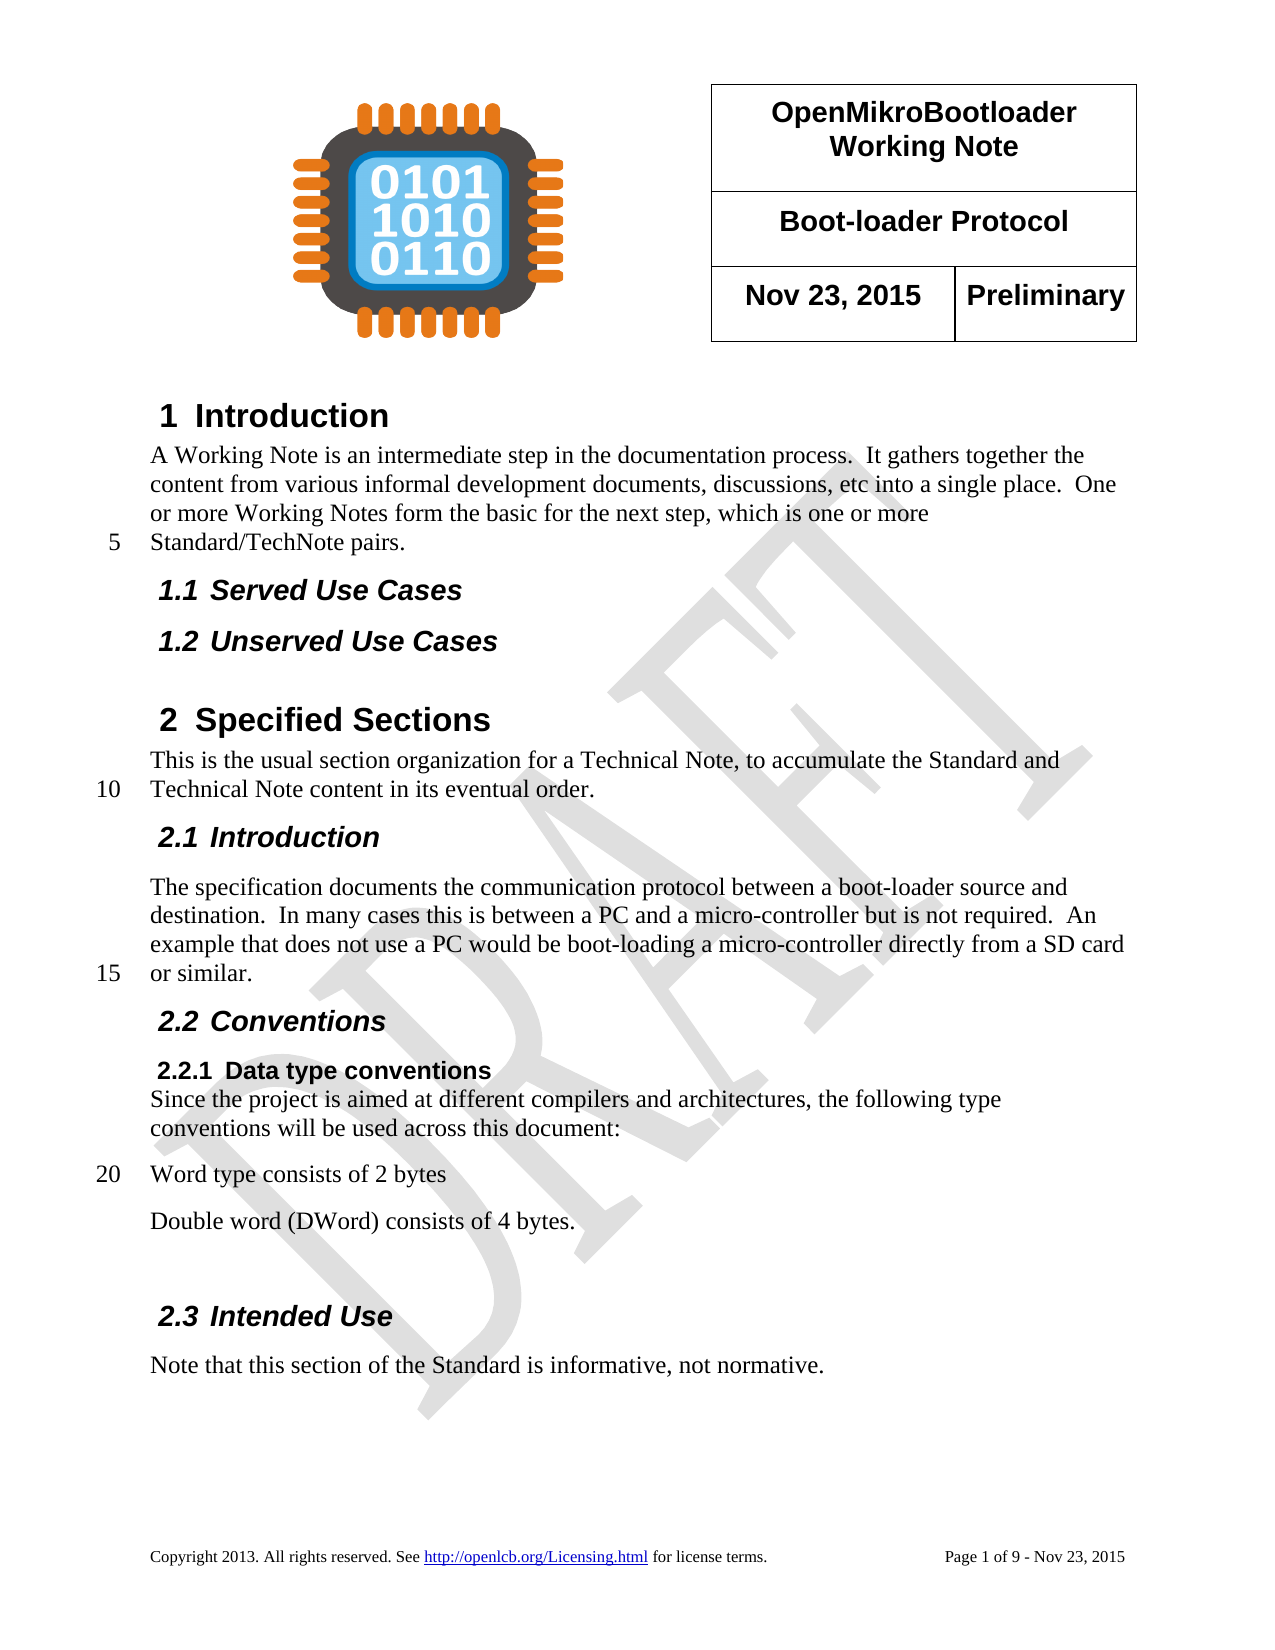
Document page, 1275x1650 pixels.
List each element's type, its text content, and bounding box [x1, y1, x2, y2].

text The specification documents the communication protocol between a boot-loader source and destination. In many cases this is between a PC and a micro-controller but is not required. An example that does not use a PC would be boot-loading a micro-controller directly from a SD card or similar. [688, 872, 1125, 987]
subtitle [552, 820, 606, 854]
text Double word (DWord) consists of 4 bytes. [150, 1206, 277, 1235]
text Double word (DWord) consists of 4 bytes. [487, 1206, 584, 1235]
text Since the project is aimed at different compilers and architectures, the following type conventions will be used across this document: [364, 1084, 495, 1142]
text The specification documents the communication protocol between a boot-loader source and destination. In many cases this is between a PC and a micro-controller but is not required. An example that does not use a PC would be boot-loading a micro-controller directly from a SD card or similar. [672, 935, 798, 987]
subtitle Unserved Use Cases [150, 624, 674, 658]
subtitle Data type conventions [716, 1056, 1125, 1084]
subtitle Specified Sections [150, 701, 688, 739]
subtitle Introduction [150, 820, 556, 854]
text Note that this section of the Standard is informative, not normative. [150, 1350, 421, 1379]
subtitle [694, 701, 989, 739]
subtitle Intended Use [150, 1299, 374, 1332]
subtitle [918, 624, 1125, 658]
subtitle [751, 624, 908, 658]
text Double word (DWord) consists of 4 bytes. [615, 1206, 1125, 1235]
text Since the project is aimed at different compilers and architectures, the following type conventions will be used across this document: [601, 1084, 1125, 1142]
subtitle [757, 573, 857, 607]
subtitle [813, 820, 1125, 854]
subtitle [867, 573, 1125, 607]
text This is the usual section organization for a Technical Note, to accumulate the Standard and Technical Note content in its eventual order. [738, 745, 819, 786]
text Word type consists of 2 bytes [150, 1159, 230, 1188]
subtitle Data type conventions [305, 1056, 437, 1084]
subtitle [612, 820, 803, 854]
picture [293, 103, 564, 338]
text Word type consists of 2 bytes [245, 1159, 430, 1188]
subtitle [534, 1004, 682, 1038]
subtitle Conventions [150, 1004, 391, 1038]
subtitle [680, 1004, 1125, 1038]
subtitle Introduction [150, 396, 1125, 434]
subtitle Data type conventions [150, 1056, 258, 1084]
text The specification documents the communication protocol between a boot-loader source and destination. In many cases this is between a PC and a micro-controller but is not required. An example that does not use a PC would be boot-loading a micro-controller directly from a SD card or similar. [588, 872, 696, 966]
subtitle Served Use Cases [150, 573, 755, 607]
text Since the project is aimed at different compilers and architectures, the following type conventions will be used across this document: [503, 1084, 644, 1142]
text The specification documents the communication protocol between a boot-loader source and destination. In many cases this is between a PC and a micro-controller but is not required. An example that does not use a PC would be boot-loading a micro-controller directly from a SD card or similar. [150, 872, 647, 987]
text Double word (DWord) consists of 4 bytes. [292, 1206, 468, 1235]
text This is the usual section organization for a Technical Note, to accumulate the Standard and Technical Note content in its eventual order. [150, 745, 752, 803]
subtitle [400, 1004, 515, 1038]
text This is the usual section organization for a Technical Note, to accumulate the Standard and Technical Note content in its eventual order. [801, 745, 1033, 803]
subtitle [995, 701, 1125, 739]
subtitle Data type conventions [452, 1056, 510, 1084]
text Note that this section of the Standard is informative, not normative. [472, 1350, 1125, 1379]
text Since the project is aimed at different compilers and architectures, the following type conventions will be used across this document: [150, 1084, 214, 1142]
subtitle Intended Use [385, 1299, 493, 1332]
text Word type consists of 2 bytes [448, 1159, 541, 1188]
subtitle Data type conventions [544, 1056, 714, 1084]
text Word type consists of 2 bytes [555, 1159, 1125, 1188]
text Since the project is aimed at different compilers and architectures, the following type conventions will be used across this document: [213, 1087, 384, 1142]
subtitle Intended Use [514, 1299, 1125, 1332]
text The specification documents the communication protocol between a boot-loader source and destination. In many cases this is between a PC and a micro-controller but is not required. An example that does not use a PC would be boot-loading a micro-controller directly from a SD card or similar. [367, 938, 486, 987]
subtitle [680, 624, 768, 658]
text A Working Note is an intermediate step in the documentation process. It gathers together the content from various informal development documents, discussions, etc into a single place. One or more Working Notes form the basic for the next step, which is one or more Standard/TechNote pairs. [150, 440, 1125, 555]
text This is the usual section organization for a Technical Note, to accumulate the Standard and Technical Note content in its eventual order. [1047, 745, 1125, 803]
